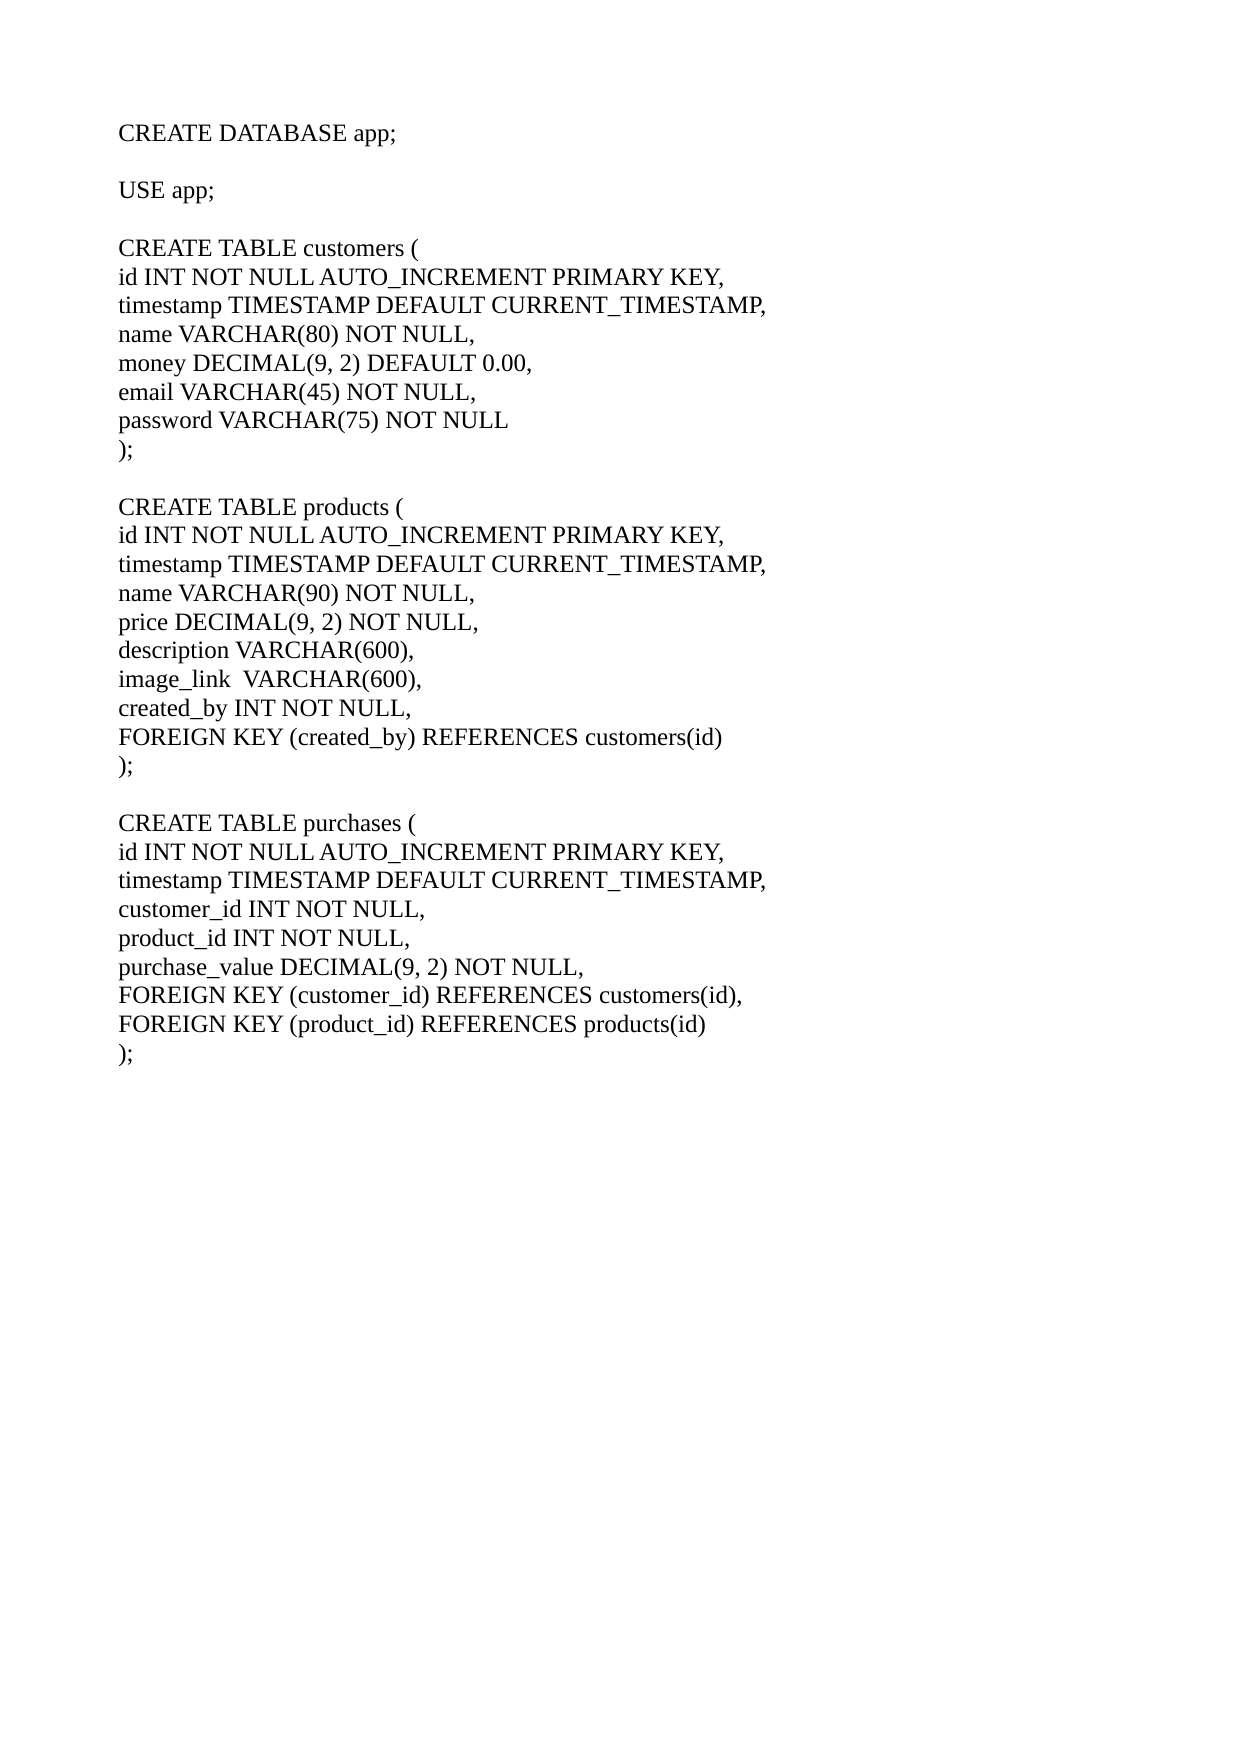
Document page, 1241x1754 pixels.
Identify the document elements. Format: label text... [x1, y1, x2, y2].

text id INT NOT NULL AUTO_INCREMENT PRIMARY KEY, [118, 837, 1122, 866]
text ); [118, 434, 1122, 463]
text FOREIGN KEY (created_by) REFERENCES customers(id) [118, 722, 1122, 751]
text USE app; [118, 176, 1122, 204]
text FOREIGN KEY (product_id) REFERENCES products(id) [118, 1009, 1122, 1038]
text customer_id INT NOT NULL, [118, 894, 1122, 923]
text description VARCHAR(600), [118, 636, 1122, 664]
text ); [118, 751, 1122, 779]
text id INT NOT NULL AUTO_INCREMENT PRIMARY KEY, [118, 521, 1122, 549]
text CREATE TABLE products ( [118, 492, 1122, 521]
text timestamp TIMESTAMP DEFAULT CURRENT_TIMESTAMP, [118, 549, 1122, 578]
text product_id INT NOT NULL, [118, 923, 1122, 952]
text ); [118, 1038, 1122, 1067]
text id INT NOT NULL AUTO_INCREMENT PRIMARY KEY, [118, 262, 1122, 291]
text CREATE DATABASE app; [118, 118, 1122, 147]
text money DECIMAL(9, 2) DEFAULT 0.00, [118, 348, 1122, 377]
text created_by INT NOT NULL, [118, 693, 1122, 722]
text image_link VARCHAR(600), [118, 664, 1122, 693]
text name VARCHAR(90) NOT NULL, [118, 578, 1122, 607]
text timestamp TIMESTAMP DEFAULT CURRENT_TIMESTAMP, [118, 866, 1122, 894]
text CREATE TABLE purchases ( [118, 808, 1122, 837]
text name VARCHAR(80) NOT NULL, [118, 319, 1122, 348]
text timestamp TIMESTAMP DEFAULT CURRENT_TIMESTAMP, [118, 291, 1122, 319]
text purchase_value DECIMAL(9, 2) NOT NULL, [118, 952, 1122, 981]
text CREATE TABLE customers ( [118, 233, 1122, 262]
text email VARCHAR(45) NOT NULL, [118, 377, 1122, 406]
text price DECIMAL(9, 2) NOT NULL, [118, 607, 1122, 636]
text FOREIGN KEY (customer_id) REFERENCES customers(id), [118, 981, 1122, 1009]
text password VARCHAR(75) NOT NULL [118, 406, 1122, 434]
